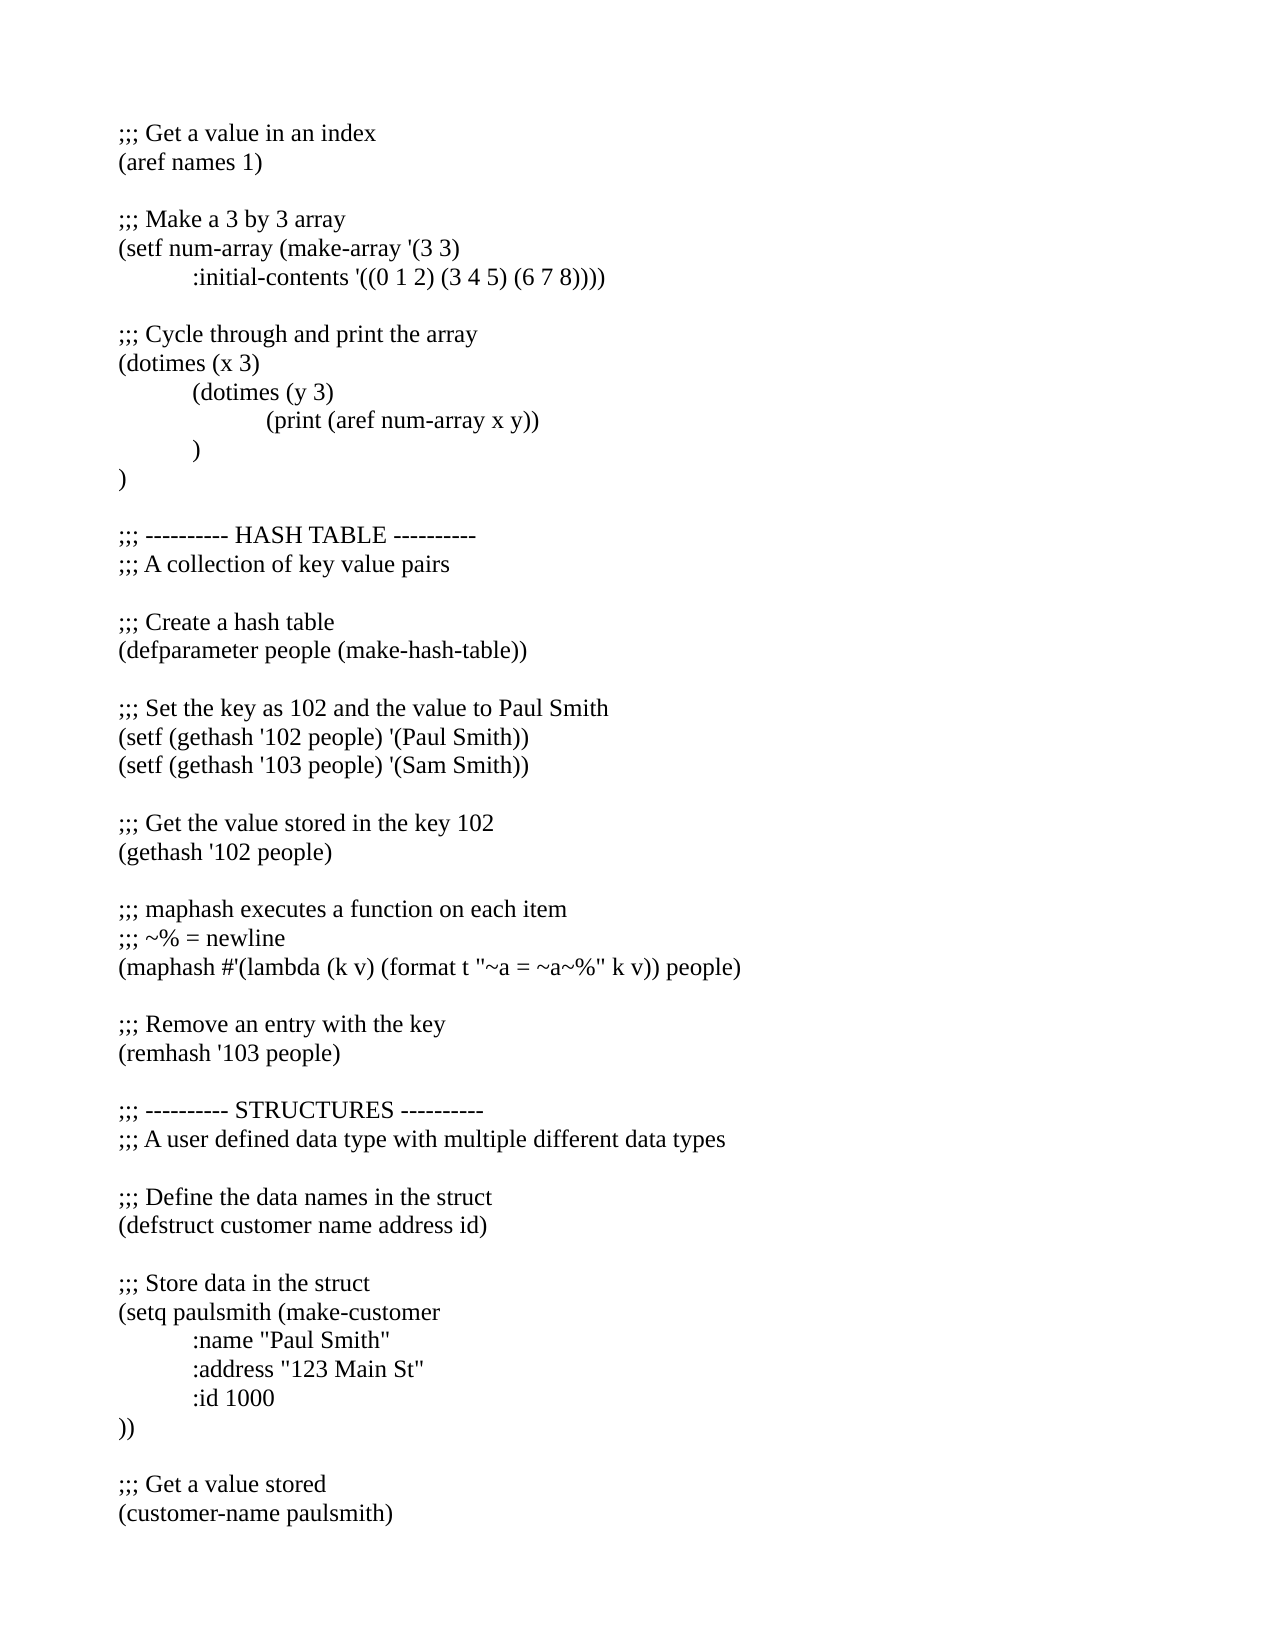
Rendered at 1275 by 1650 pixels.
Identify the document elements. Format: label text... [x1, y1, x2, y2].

text :name "Paul Smith" [118, 1326, 1157, 1354]
text ;;; Make a 3 by 3 array [118, 204, 1157, 233]
text ;;; Get the value stored in the key 102 [118, 808, 1157, 837]
text ;;; Create a hash table [118, 607, 1157, 636]
text ) [118, 434, 1157, 463]
text (maphash #'(lambda (k v) (format t "~a = ~a~%" k v)) people) [118, 952, 1157, 981]
text :id 1000 [118, 1383, 1157, 1412]
text (setf (gethash '103 people) '(Sam Smith)) [118, 751, 1157, 779]
text (setq paulsmith (make-customer [118, 1297, 1157, 1326]
text ;;; A collection of key value pairs [118, 549, 1157, 578]
text ;;; ~% = newline [118, 923, 1157, 952]
text (setf num-array (make-array '(3 3) [118, 233, 1157, 262]
text ;;; Cycle through and print the array [118, 319, 1157, 348]
text (customer-name paulsmith) [118, 1498, 1157, 1527]
text (aref names 1) [118, 147, 1157, 176]
text )) [118, 1412, 1157, 1441]
text (dotimes (x 3) [118, 348, 1157, 377]
text ;;; Remove an entry with the key [118, 1009, 1157, 1038]
text ;;; A user defined data type with multiple different data types [118, 1124, 1157, 1153]
text (defstruct customer name address id) [118, 1211, 1157, 1239]
text (remhash '103 people) [118, 1038, 1157, 1067]
text ;;; maphash executes a function on each item [118, 894, 1157, 923]
text ;;; Get a value in an index [118, 118, 1157, 147]
text (dotimes (y 3) [118, 377, 1157, 406]
text ;;; Define the data names in the struct [118, 1182, 1157, 1211]
text (print (aref num-array x y)) [118, 406, 1157, 434]
text ;;; ---------- HASH TABLE ---------- [118, 521, 1157, 549]
text ;;; ---------- STRUCTURES ---------- [118, 1096, 1157, 1124]
text ;;; Set the key as 102 and the value to Paul Smith [118, 693, 1157, 722]
text ;;; Store data in the struct [118, 1268, 1157, 1297]
text :initial-contents '((0 1 2) (3 4 5) (6 7 8)))) [118, 262, 1157, 291]
text (gethash '102 people) [118, 837, 1157, 866]
text (defparameter people (make-hash-table)) [118, 636, 1157, 664]
text :address "123 Main St" [118, 1354, 1157, 1383]
text (setf (gethash '102 people) '(Paul Smith)) [118, 722, 1157, 751]
text ;;; Get a value stored [118, 1469, 1157, 1498]
text ) [118, 463, 1157, 492]
